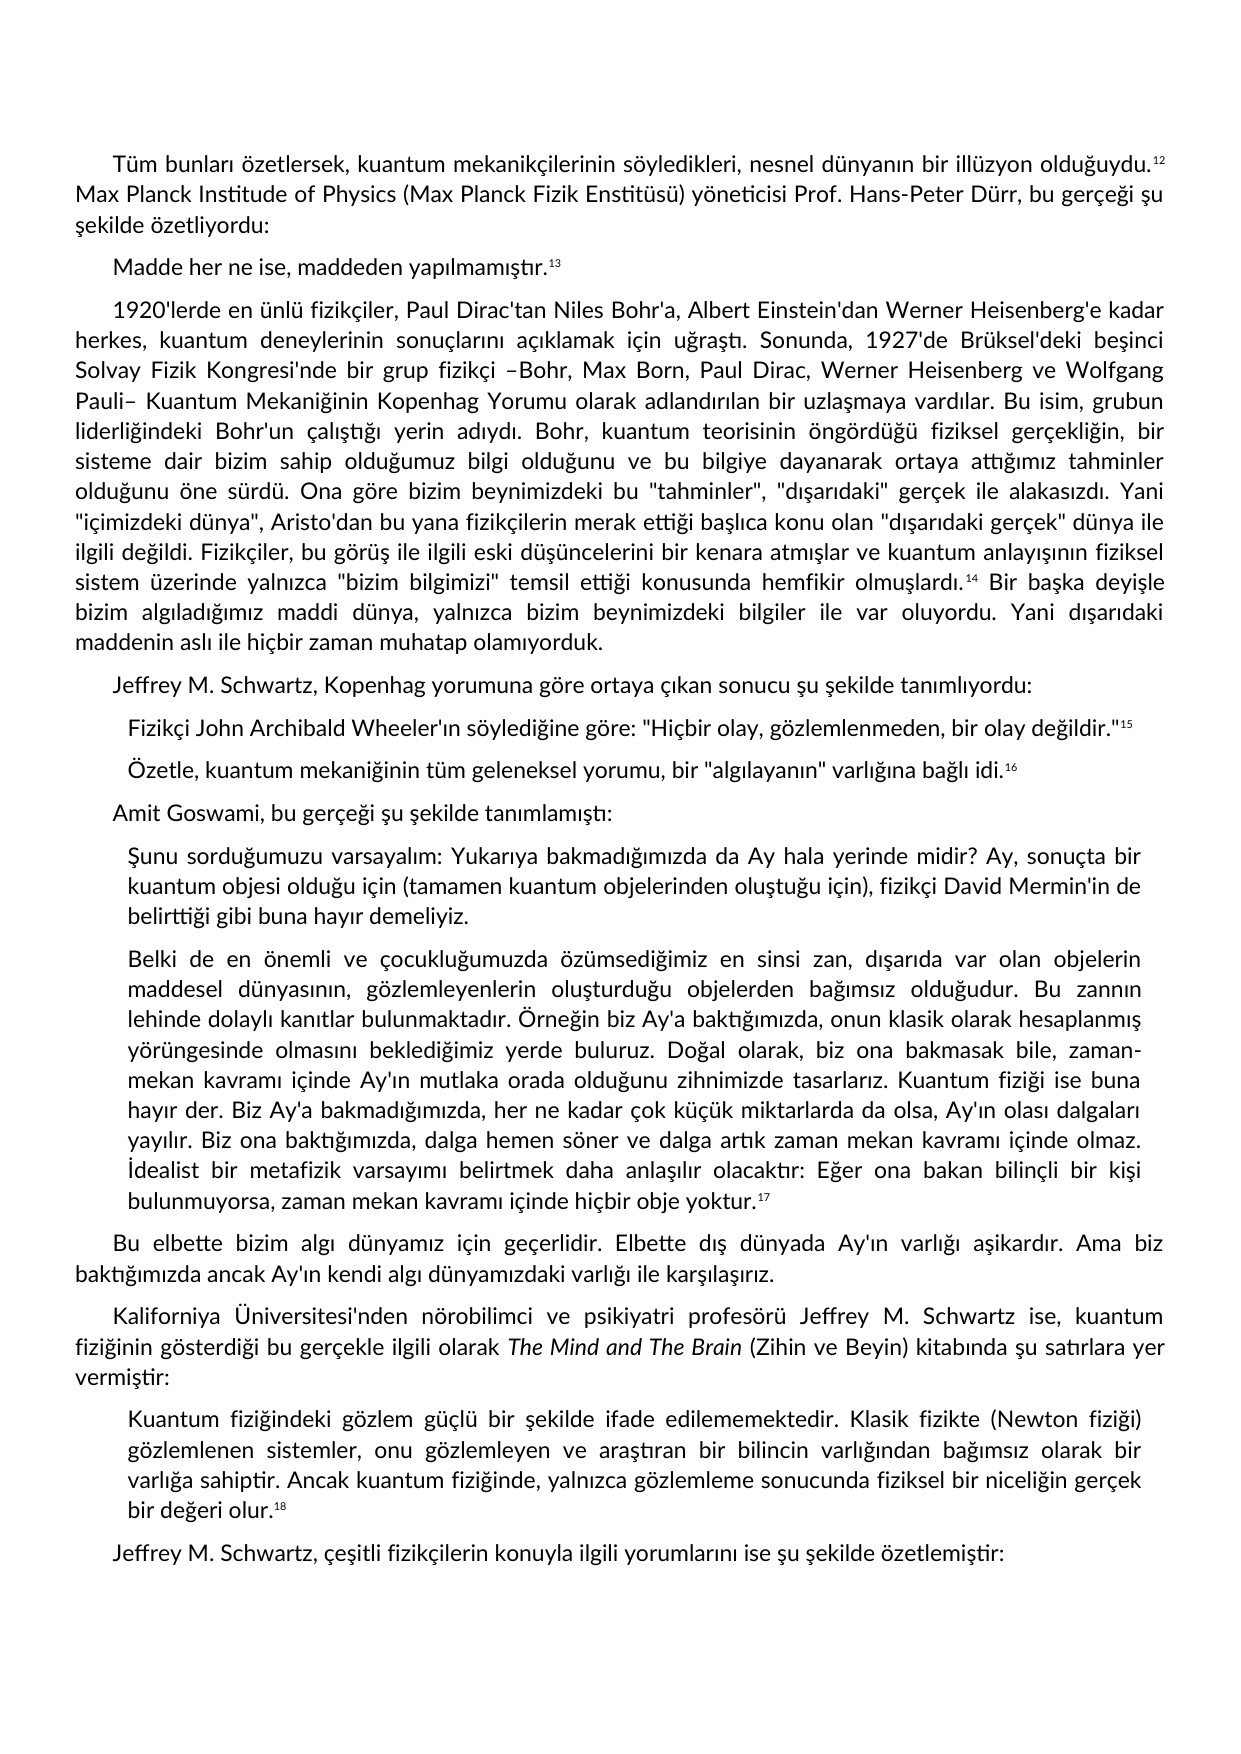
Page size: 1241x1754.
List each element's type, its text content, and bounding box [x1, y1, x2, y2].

text Madde her ne ise, maddeden yapılmamıştır.13 [75, 253, 1165, 281]
text Kaliforniya Üniversitesi'nden nörobilimci ve psikiyatri profesörü Jeffrey M. Schwartz ise, kuantum fiziğinin gösterdiği bu gerçekle ilgili olarak The Mind and The Brain (Zihin ve Beyin) kitabında şu satırlara yer vermiştir: [75, 1302, 1165, 1390]
text Kuantum fiziğindeki gözlem güçlü bir şekilde ifade edilememektedir. Klasik fizikte (Newton fiziği) gözlemlenen sistemler, onu gözlemleyen ve araştıran bir bilincin varlığından bağımsız olarak bir varlığa sahiptir. Ancak kuantum fiziğinde, yalnızca gözlemleme sonucunda fiziksel bir niceliğin gerçek bir değeri olur.18 [127, 1405, 1143, 1523]
text Şunu sorduğumuzu varsayalım: Yukarıya bakmadığımızda da Ay hala yerinde midir? Ay, sonuçta bir kuantum objesi olduğu için (tamamen kuantum objelerinden oluştuğu için), fizikçi David Mermin'in de belirttiği gibi buna hayır demeliyiz. [127, 842, 1143, 929]
text Jeffrey M. Schwartz, Kopenhag yorumuna göre ortaya çıkan sonucu şu şekilde tanımlıyordu: [75, 671, 1165, 698]
text Bu elbette bizim algı dünyamız için geçerlidir. Elbette dış dünyada Ay'ın varlığı aşikardır. Ama biz baktığımızda ancak Ay'ın kendi algı dünyamızdaki varlığı ile karşılaşırız. [75, 1229, 1165, 1287]
text Amit Goswami, bu gerçeği şu şekilde tanımlamıştı: [75, 799, 1165, 826]
text Fizikçi John Archibald Wheeler'ın söylediğine göre: "Hiçbir olay, gözlemlenmeden, bir olay değildir."15 [127, 713, 1143, 741]
text Belki de en önemli ve çocukluğumuzda özümsediğimiz en sinsi zan, dışarıda var olan objelerin maddesel dünyasının, gözlemleyenlerin oluşturduğu objelerden bağımsız olduğudur. Bu zannın lehinde dolaylı kanıtlar bulunmaktadır. Örneğin biz Ay'a baktığımızda, onun klasik olarak hesaplanmış yörüngesinde olmasını beklediğimiz yerde buluruz. Doğal olarak, biz ona bakmasak bile, zaman-mekan kavramı içinde Ay'ın mutlaka orada olduğunu zihnimizde tasarlarız. Kuantum fiziği ise buna hayır der. Biz Ay'a bakmadığımızda, her ne kadar çok küçük miktarlarda da olsa, Ay'ın olası dalgaları yayılır. Biz ona baktığımızda, dalga hemen söner ve dalga artık zaman mekan kavramı içinde olmaz. İdealist bir metafizik varsayımı belirtmek daha anlaşılır olacaktır: Eğer ona bakan bilinçli bir kişi bulunmuyorsa, zaman mekan kavramı içinde hiçbir obje yoktur.17 [127, 945, 1143, 1214]
text Tüm bunları özetlersek, kuantum mekanikçilerinin söyledikleri, nesnel dünyanın bir illüzyon olduğuydu.12 Max Planck Institude of Physics (Max Planck Fizik Enstitüsü) yöneticisi Prof. Hans-Peter Dürr, bu gerçeği şu şekilde özetliyordu: [75, 150, 1165, 238]
text 1920'lerde en ünlü fizikçiler, Paul Dirac'tan Niles Bohr'a, Albert Einstein'dan Werner Heisenberg'e kadar herkes, kuantum deneylerinin sonuçlarını açıklamak için uğraştı. Sonunda, 1927'de Brüksel'deki beşinci Solvay Fizik Kongresi'nde bir grup fizikçi –Bohr, Max Born, Paul Dirac, Werner Heisenberg ve Wolfgang Pauli– Kuantum Mekaniğinin Kopenhag Yorumu olarak adlandırılan bir uzlaşmaya vardılar. Bu isim, grubun liderliğindeki Bohr'un çalıştığı yerin adıydı. Bohr, kuantum teorisinin öngördüğü fiziksel gerçekliğin, bir sisteme dair bizim sahip olduğumuz bilgi olduğunu ve bu bilgiye dayanarak ortaya attığımız tahminler olduğunu öne sürdü. Ona göre bizim beynimizdeki bu "tahminler", "dışarıdaki" gerçek ile alakasızdı. Yani "içimizdeki dünya", Aristo'dan bu yana fizikçilerin merak ettiği başlıca konu olan "dışarıdaki gerçek" dünya ile ilgili değildi. Fizikçiler, bu görüş ile ilgili eski düşüncelerini bir kenara atmışlar ve kuantum anlayışının fiziksel sistem üzerinde yalnızca "bizim bilgimizi" temsil ettiği konusunda hemfikir olmuşlardı.14 Bir başka deyişle bizim algıladığımız maddi dünya, yalnızca bizim beynimizdeki bilgiler ile var oluyordu. Yani dışarıdaki maddenin aslı ile hiçbir zaman muhatap olamıyorduk. [75, 296, 1165, 656]
text Jeffrey M. Schwartz, çeşitli fizikçilerin konuyla ilgili yorumlarını ise şu şekilde özetlemiştir: [75, 1538, 1165, 1566]
text Özetle, kuantum mekaniğinin tüm geleneksel yorumu, bir "algılayanın" varlığına bağlı idi.16 [127, 756, 1143, 784]
